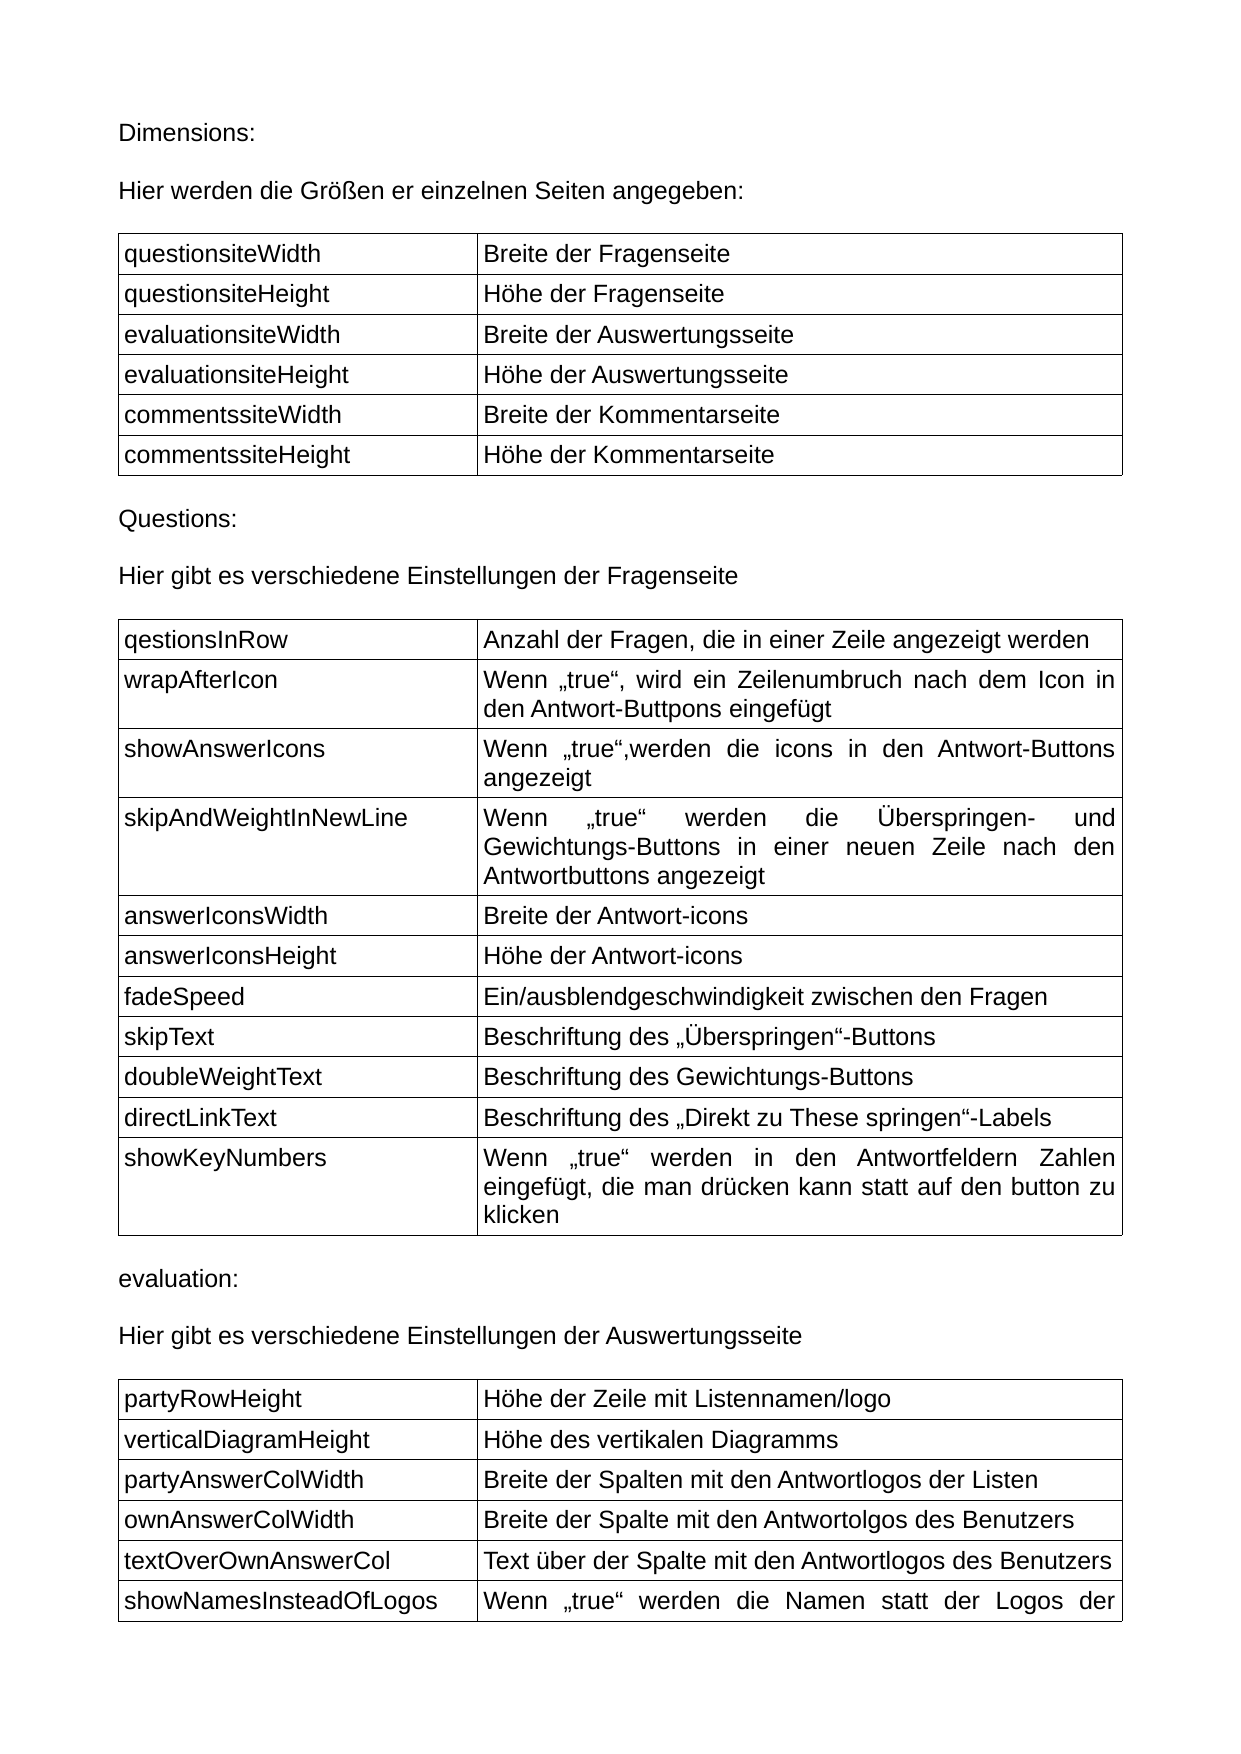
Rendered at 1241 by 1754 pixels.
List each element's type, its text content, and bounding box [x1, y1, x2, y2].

table_header Höhe der Zeile mit Listennamen/logo [478, 1380, 1122, 1419]
table_cell showKeyNumbers [119, 1138, 477, 1235]
table_cell doubleWeightText [119, 1057, 477, 1097]
text Dimensions: [118, 118, 1122, 147]
table_cell Breite der Spalten mit den Antwortlogos der Listen [478, 1460, 1122, 1499]
table_cell textOverOwnAnswerCol [119, 1541, 477, 1580]
table_cell evaluationsiteWidth [119, 315, 477, 354]
table_cell Breite der Antwort-icons [478, 896, 1122, 935]
table_cell Text über der Spalte mit den Antwortlogos des Benutzers [478, 1541, 1122, 1580]
table_cell commentssiteHeight [119, 436, 477, 475]
table_cell ownAnswerColWidth [119, 1501, 477, 1540]
table_cell Wenn „true“,werden die icons in den Antwort-Buttons angezeigt [478, 729, 1122, 797]
table_cell wrapAfterIcon [119, 660, 477, 728]
table_cell Höhe der Kommentarseite [478, 436, 1122, 475]
table_cell answerIconsWidth [119, 896, 477, 935]
text evaluation: [118, 1264, 1122, 1292]
table_cell Wenn „true“, wird ein Zeilenumbruch nach dem Icon in den Antwort-Buttpons eingefügt [478, 660, 1122, 728]
table_cell Breite der Auswertungsseite [478, 315, 1122, 354]
table_cell commentssiteWidth [119, 395, 477, 435]
table_cell Wenn „true“ werden in den Antwortfeldern Zahlen eingefügt, die man drücken kann statt auf den button zu klicken [478, 1138, 1122, 1235]
table_header qestionsInRow [119, 620, 477, 659]
table_cell Ein/ausblendgeschwindigkeit zwischen den Fragen [478, 977, 1122, 1016]
table_cell skipAndWeightInNewLine [119, 798, 477, 895]
table_cell skipText [119, 1017, 477, 1056]
table_header Breite der Fragenseite [478, 234, 1122, 273]
table_cell verticalDiagramHeight [119, 1420, 477, 1459]
text Hier werden die Größen er einzelnen Seiten angegeben: [118, 176, 1122, 204]
table_cell showAnswerIcons [119, 729, 477, 797]
table_cell showNamesInsteadOfLogos [119, 1581, 477, 1621]
text Hier gibt es verschiedene Einstellungen der Fragenseite [118, 561, 1122, 590]
text Hier gibt es verschiedene Einstellungen der Auswertungsseite [118, 1321, 1122, 1350]
table_cell partyAnswerColWidth [119, 1460, 477, 1499]
text Questions: [118, 504, 1122, 533]
table_cell Beschriftung des Gewichtungs-Buttons [478, 1057, 1122, 1097]
table_cell Höhe des vertikalen Diagramms [478, 1420, 1122, 1459]
table_cell Breite der Kommentarseite [478, 395, 1122, 435]
table_cell directLinkText [119, 1098, 477, 1137]
table_header questionsiteWidth [119, 234, 477, 273]
table_cell Breite der Spalte mit den Antwortolgos des Benutzers [478, 1501, 1122, 1540]
table_cell Beschriftung des „Überspringen“-Buttons [478, 1017, 1122, 1056]
table_cell Wenn „true“ werden die Überspringen- und Gewichtungs-Buttons in einer neuen Zeile nach den Antwortbuttons angezeigt [478, 798, 1122, 895]
table_cell questionsiteHeight [119, 275, 477, 314]
table_cell Höhe der Antwort-icons [478, 936, 1122, 976]
table_cell Höhe der Auswertungsseite [478, 355, 1122, 394]
table_cell Wenn „true“ werden die Namen statt der Logos der [478, 1581, 1122, 1621]
table_cell evaluationsiteHeight [119, 355, 477, 394]
table_cell Beschriftung des „Direkt zu These springen“-Labels [478, 1098, 1122, 1137]
table_cell fadeSpeed [119, 977, 477, 1016]
table_header partyRowHeight [119, 1380, 477, 1419]
table_cell answerIconsHeight [119, 936, 477, 976]
table_cell Höhe der Fragenseite [478, 275, 1122, 314]
table_header Anzahl der Fragen, die in einer Zeile angezeigt werden [478, 620, 1122, 659]
